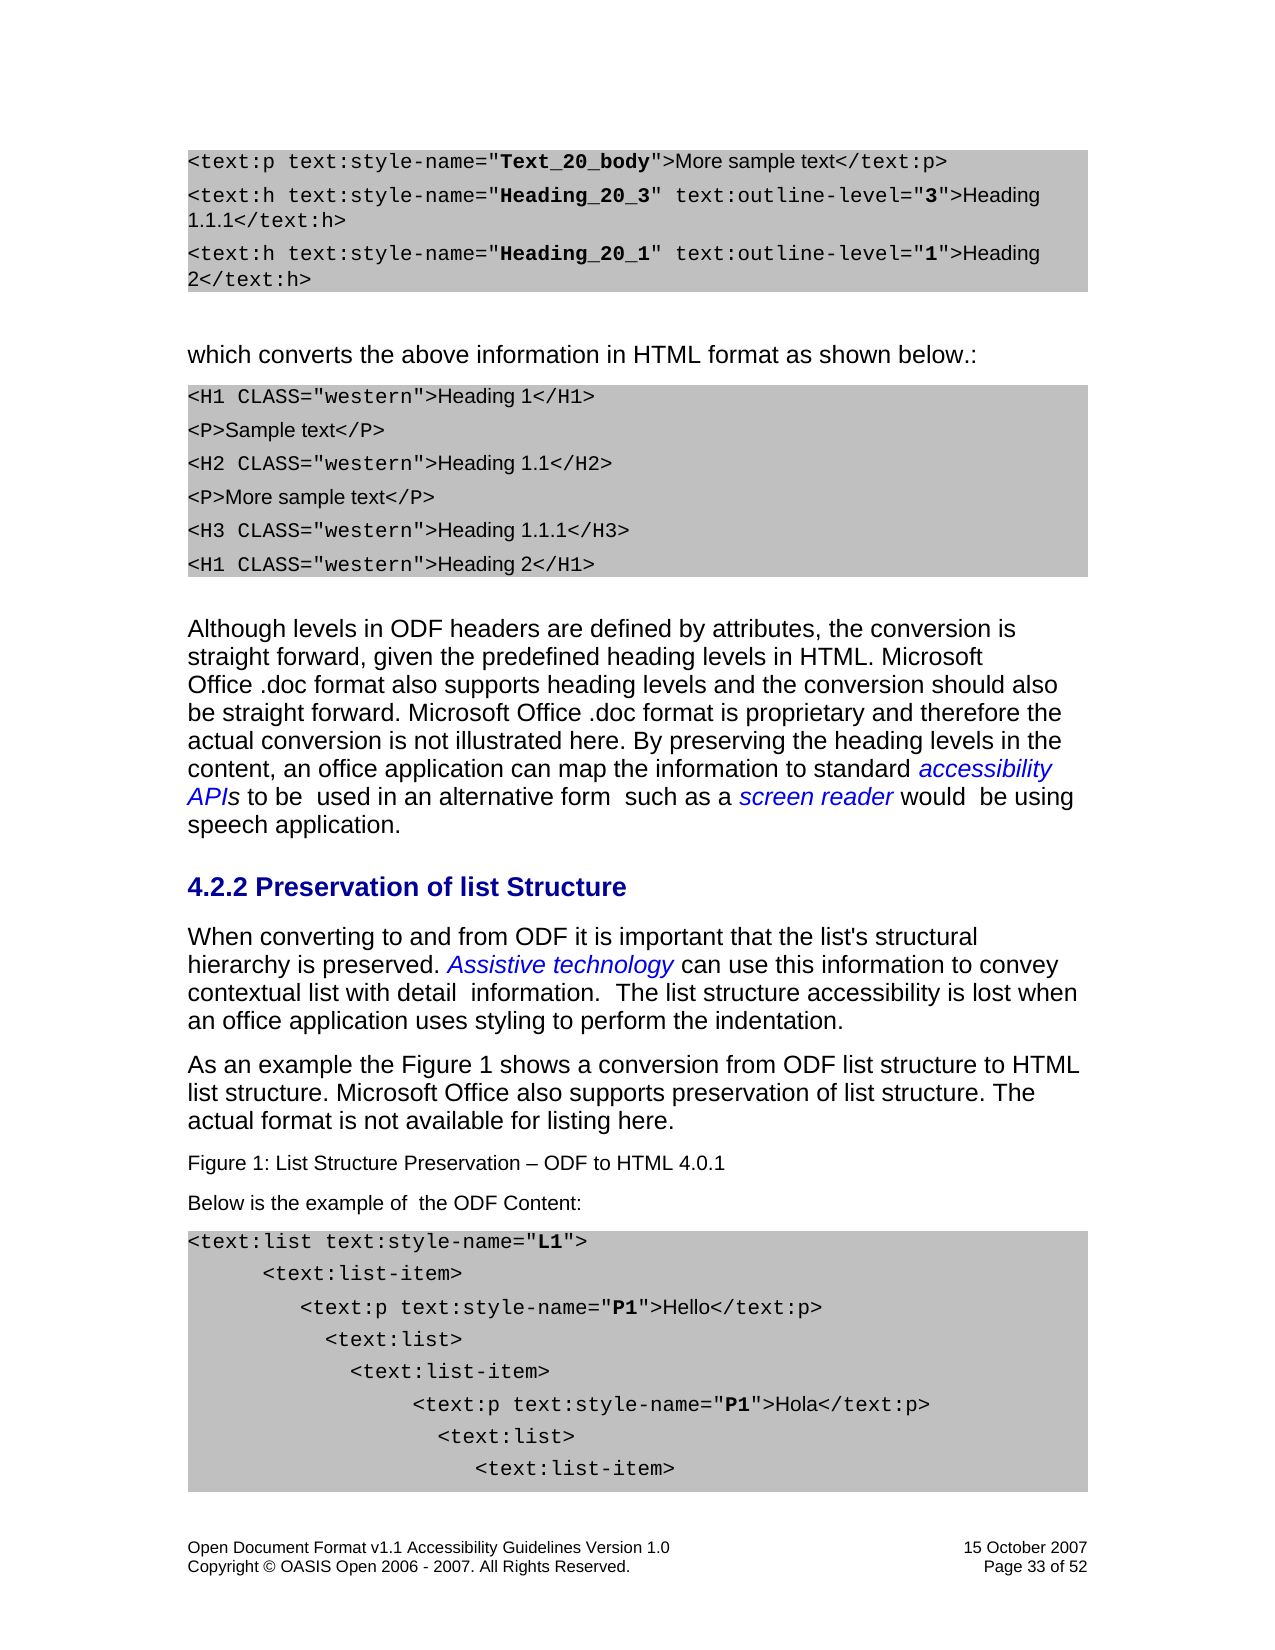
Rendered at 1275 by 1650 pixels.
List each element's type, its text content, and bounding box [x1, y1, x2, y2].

text <text:list text:style-name="L1"> [187, 1231, 1088, 1255]
text Below is the example of the ODF Content: [187, 1192, 1088, 1215]
text <H1 CLASS="western">Heading 1</H1> [187, 385, 1088, 410]
text <text:list-item> [187, 1263, 1088, 1287]
text When converting to and from ODF it is important that the list's structural hierarchy is preserved. Assistive technology can use this information to convey contextual list with detail information. The list structure accessibility is lost when an office application uses styling to perform the indentation. [187, 923, 1088, 1034]
text <text:list-item> [187, 1458, 1088, 1482]
text Figure 1: List Structure Preservation – ODF to HTML 4.0.1 [187, 1152, 1088, 1175]
text which converts the above information in HTML format as shown below.: [187, 340, 1088, 368]
text <H1 CLASS="western">Heading 2</H1> [187, 552, 1088, 577]
text <text:list> [187, 1426, 1088, 1450]
text <H3 CLASS="western">Heading 1.1.1</H3> [187, 519, 1088, 544]
text Although levels in ODF headers are defined by attributes, the conversion is straight forward, given the predefined heading levels in HTML. Microsoft Office .doc format also supports heading levels and the conversion should also be straight forward. Microsoft Office .doc format is proprietary and therefore the actual conversion is not illustrated here. By preserving the heading levels in the content, an office application can map the information to standard accessibility APIs to be used in an alternative form such as a screen reader would be using speech application. [187, 615, 1088, 838]
text <text:p text:style-name="P1">Hola</text:p> [187, 1393, 1088, 1418]
text As an example the Figure 1 shows a conversion from ODF list structure to HTML list structure. Microsoft Office also supports preservation of list structure. The actual format is not available for listing here. [187, 1051, 1088, 1135]
text <text:p text:style-name="Text_20_body">More sample text</text:p> [187, 150, 1088, 175]
text <P>More sample text</P> [187, 485, 1088, 510]
text <text:h text:style-name="Heading_20_1" text:outline-level="1">Heading 2</text:h> [187, 242, 1088, 292]
text <text:p text:style-name="P1">Hello</text:p> [187, 1295, 1088, 1321]
text <P>Sample text</P> [187, 418, 1088, 443]
text <text:list> [187, 1329, 1088, 1352]
subtitle Preservation of list Structure [187, 872, 1088, 902]
text <H2 CLASS="western">Heading 1.1</H2> [187, 452, 1088, 477]
text <text:h text:style-name="Heading_20_3" text:outline-level="3">Heading 1.1.1</text:h> [187, 183, 1088, 234]
text <text:list-item> [187, 1361, 1088, 1384]
